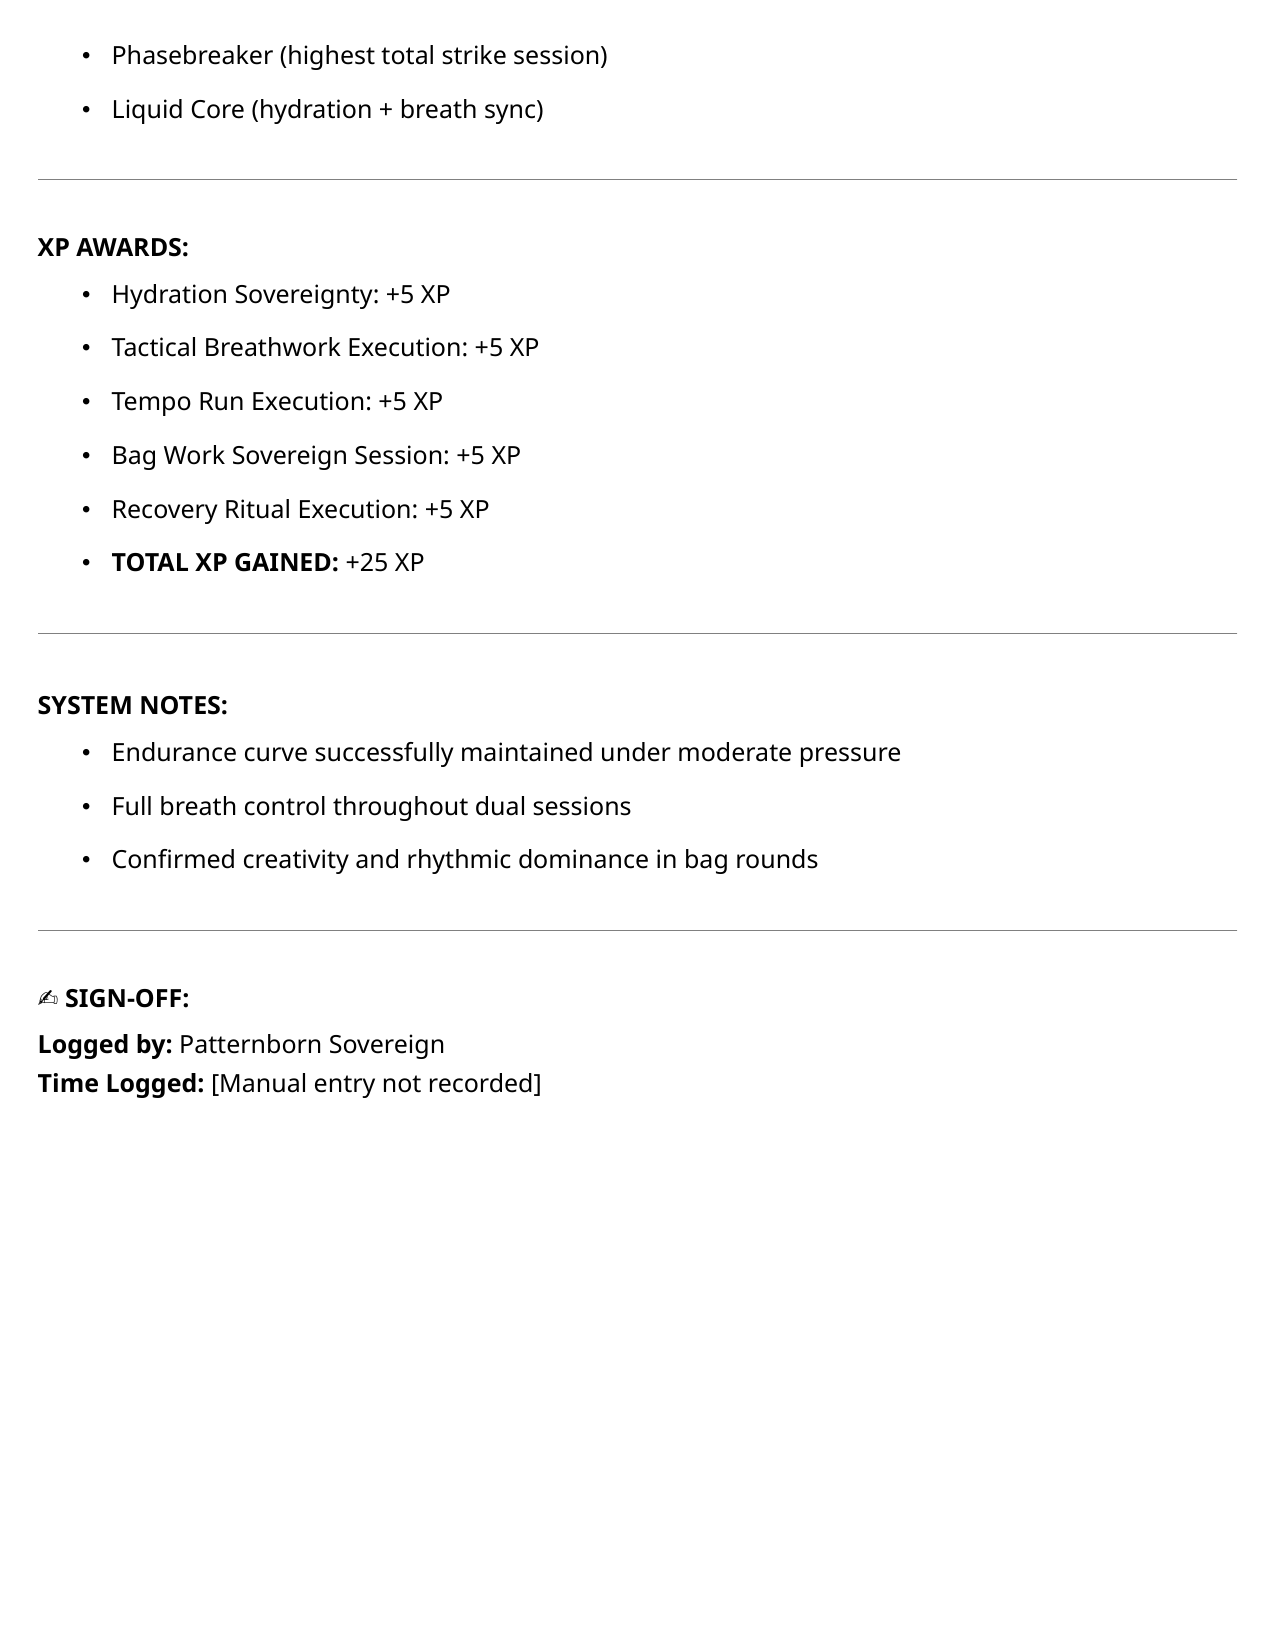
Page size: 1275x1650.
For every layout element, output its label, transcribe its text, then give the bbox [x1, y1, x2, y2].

list Endurance curve successfully maintained under moderate pressure [82, 734, 1237, 768]
subtitle SYSTEM NOTES: [37, 688, 1237, 722]
list Bag Work Sovereign Session: +5 XP [82, 438, 1237, 472]
list Confirmed creativity and rhythmic dominance in bag rounds [82, 842, 1237, 876]
list Hydration Sovereignty: +5 XP [82, 276, 1237, 310]
text Logged by: Patternborn Sovereign Time Logged: [Manual entry not recorded] [37, 1027, 1237, 1100]
list Tactical Breathwork Execution: +5 XP [82, 330, 1237, 364]
list Tempo Run Execution: +5 XP [82, 384, 1237, 418]
list Phasebreaker (highest total strike session) [82, 37, 1237, 72]
list Recovery Ritual Execution: +5 XP [82, 491, 1237, 525]
list TOTAL XP GAINED: +25 XP [82, 545, 1237, 579]
subtitle ✍️ SIGN-OFF: [37, 980, 1237, 1014]
subtitle XP AWARDS: [37, 230, 1237, 264]
list Liquid Core (hydration + breath sync) [82, 91, 1237, 125]
list Full breath control throughout dual sessions [82, 788, 1237, 822]
